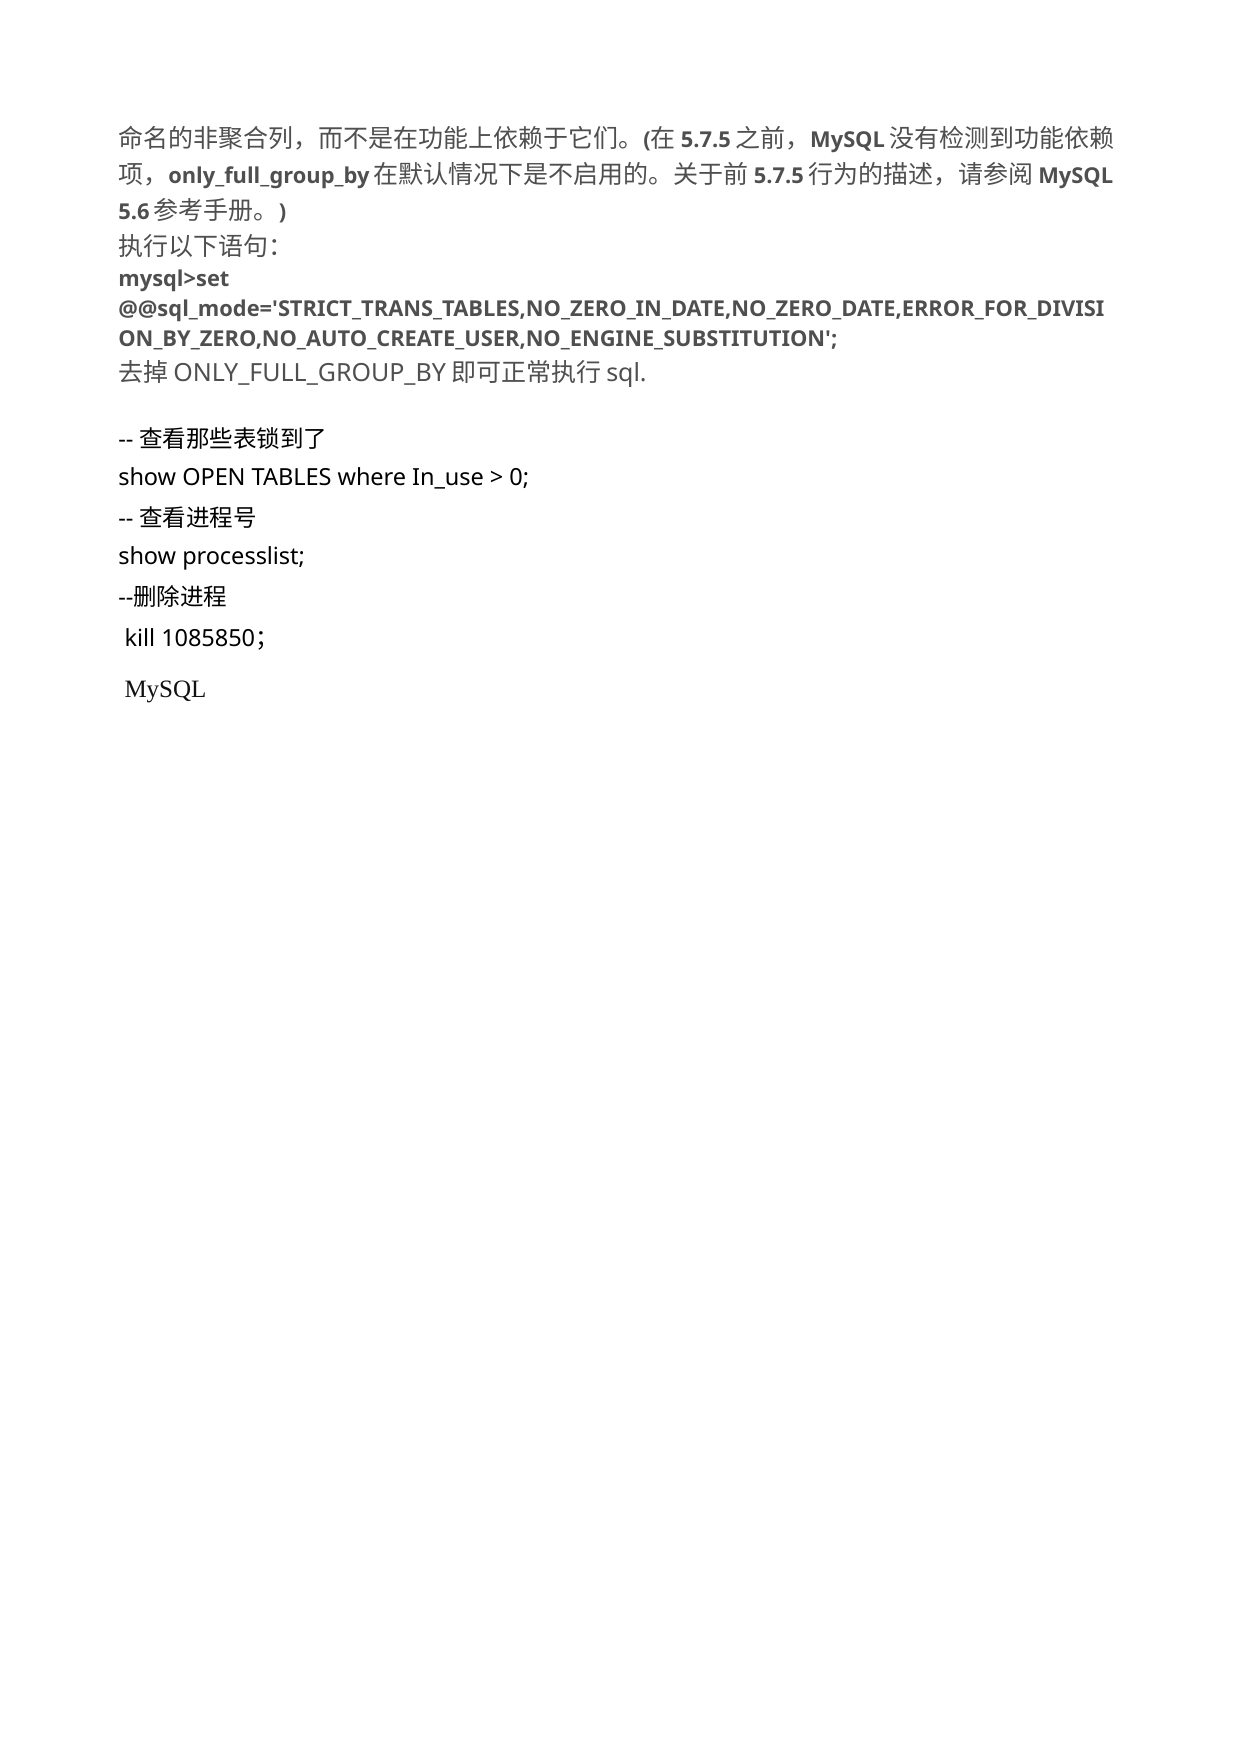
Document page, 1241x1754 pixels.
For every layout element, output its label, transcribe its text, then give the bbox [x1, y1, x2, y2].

text 去掉ONLY_FULL_GROUP_BY即可正常执行sql. [118, 352, 1122, 389]
text 执行以下语句： [118, 227, 1122, 263]
text mysql>set @@sql_mode='STRICT_TRANS_TABLES,NO_ZERO_IN_DATE,NO_ZERO_DATE,ERROR_FOR_DIVISION_BY_ZERO,NO_AUTO_CREATE_USER,NO_ENGINE_SUBSTITUTION'; [118, 263, 1122, 352]
text -- 查看那些表锁到了 show OPEN TABLES where In_use > 0; -- 查看进程号 show processlist; --删除进程 kill 1085850； [118, 420, 1122, 653]
text 命名的非聚合列，而不是在功能上依赖于它们。(在5.7.5之前，MySQL没有检测到功能依赖项，only_full_group_by在默认情况下是不启用的。关于前5.7.5行为的描述，请参阅MySQL 5.6参考手册。) [118, 118, 1122, 227]
text MySQL [118, 674, 1122, 703]
